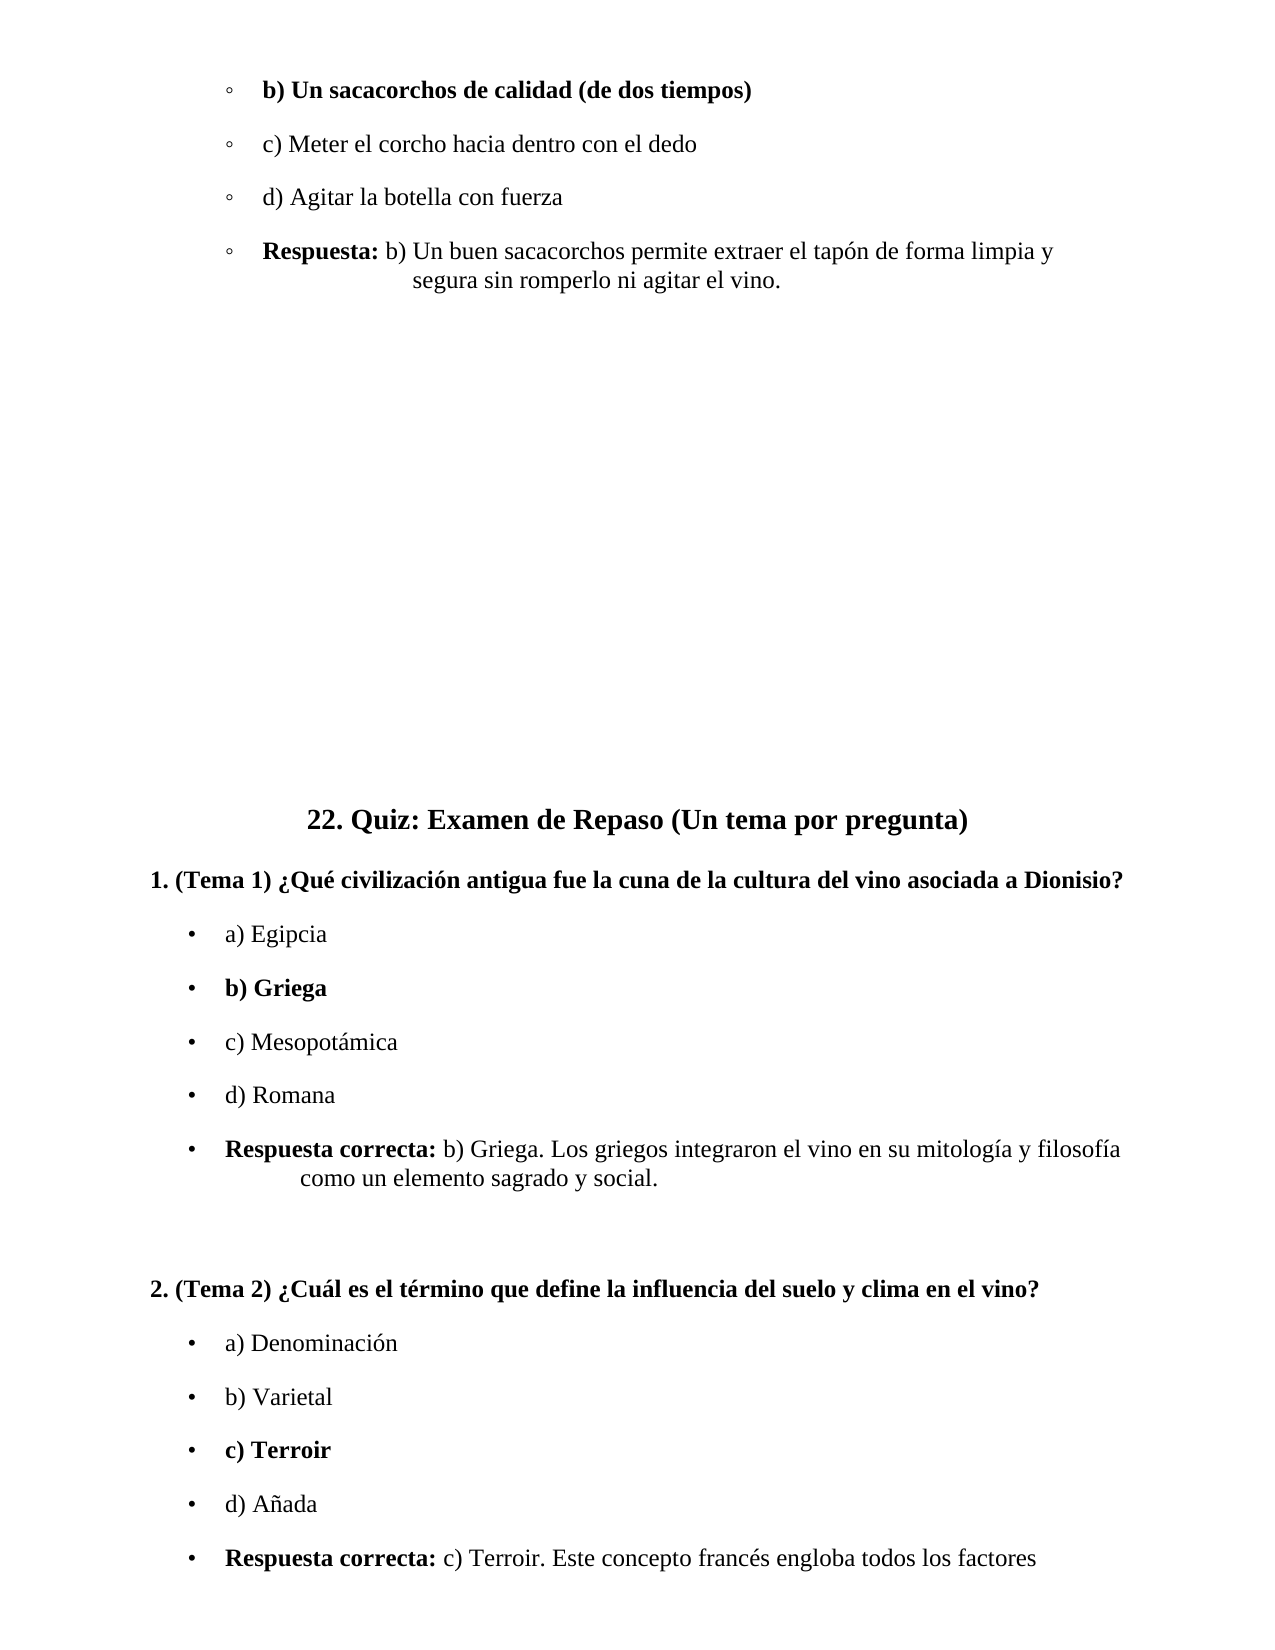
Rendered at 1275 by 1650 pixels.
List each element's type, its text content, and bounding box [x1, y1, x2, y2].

text 1. (Tema 1) ¿Qué civilización antigua fue la cuna de la cultura del vino asociada a Dionisio? [150, 865, 1125, 894]
list d) Romana [187, 1080, 1125, 1109]
list a) Egipcia [187, 919, 1125, 948]
text 22. Quiz: Examen de Repaso (Un tema por pregunta) [150, 802, 1125, 836]
list b) Griega [187, 973, 1125, 1002]
list Respuesta: b) Un buen sacacorchos permite extraer el tapón de forma limpia y segura sin romperlo ni agitar el vino. [225, 236, 1125, 294]
list b) Varietal [187, 1382, 1125, 1410]
list Respuesta correcta: c) Terroir. Este concepto francés engloba todos los factores [187, 1543, 1125, 1572]
list d) Agitar la botella con fuerza [225, 182, 1125, 211]
list Respuesta correcta: b) Griega. Los griegos integraron el vino en su mitología y filosofía como un elemento sagrado y social. [187, 1134, 1125, 1249]
list d) Añada [187, 1489, 1125, 1518]
list a) Denominación [187, 1328, 1125, 1357]
list c) Mesopotámica [187, 1027, 1125, 1055]
text 2. (Tema 2) ¿Cuál es el término que define la influencia del suelo y clima en el vino? [150, 1274, 1125, 1303]
list c) Terroir [187, 1435, 1125, 1464]
list b) Un sacacorchos de calidad (de dos tiempos) [225, 75, 1125, 104]
list c) Meter el corcho hacia dentro con el dedo [225, 129, 1125, 157]
